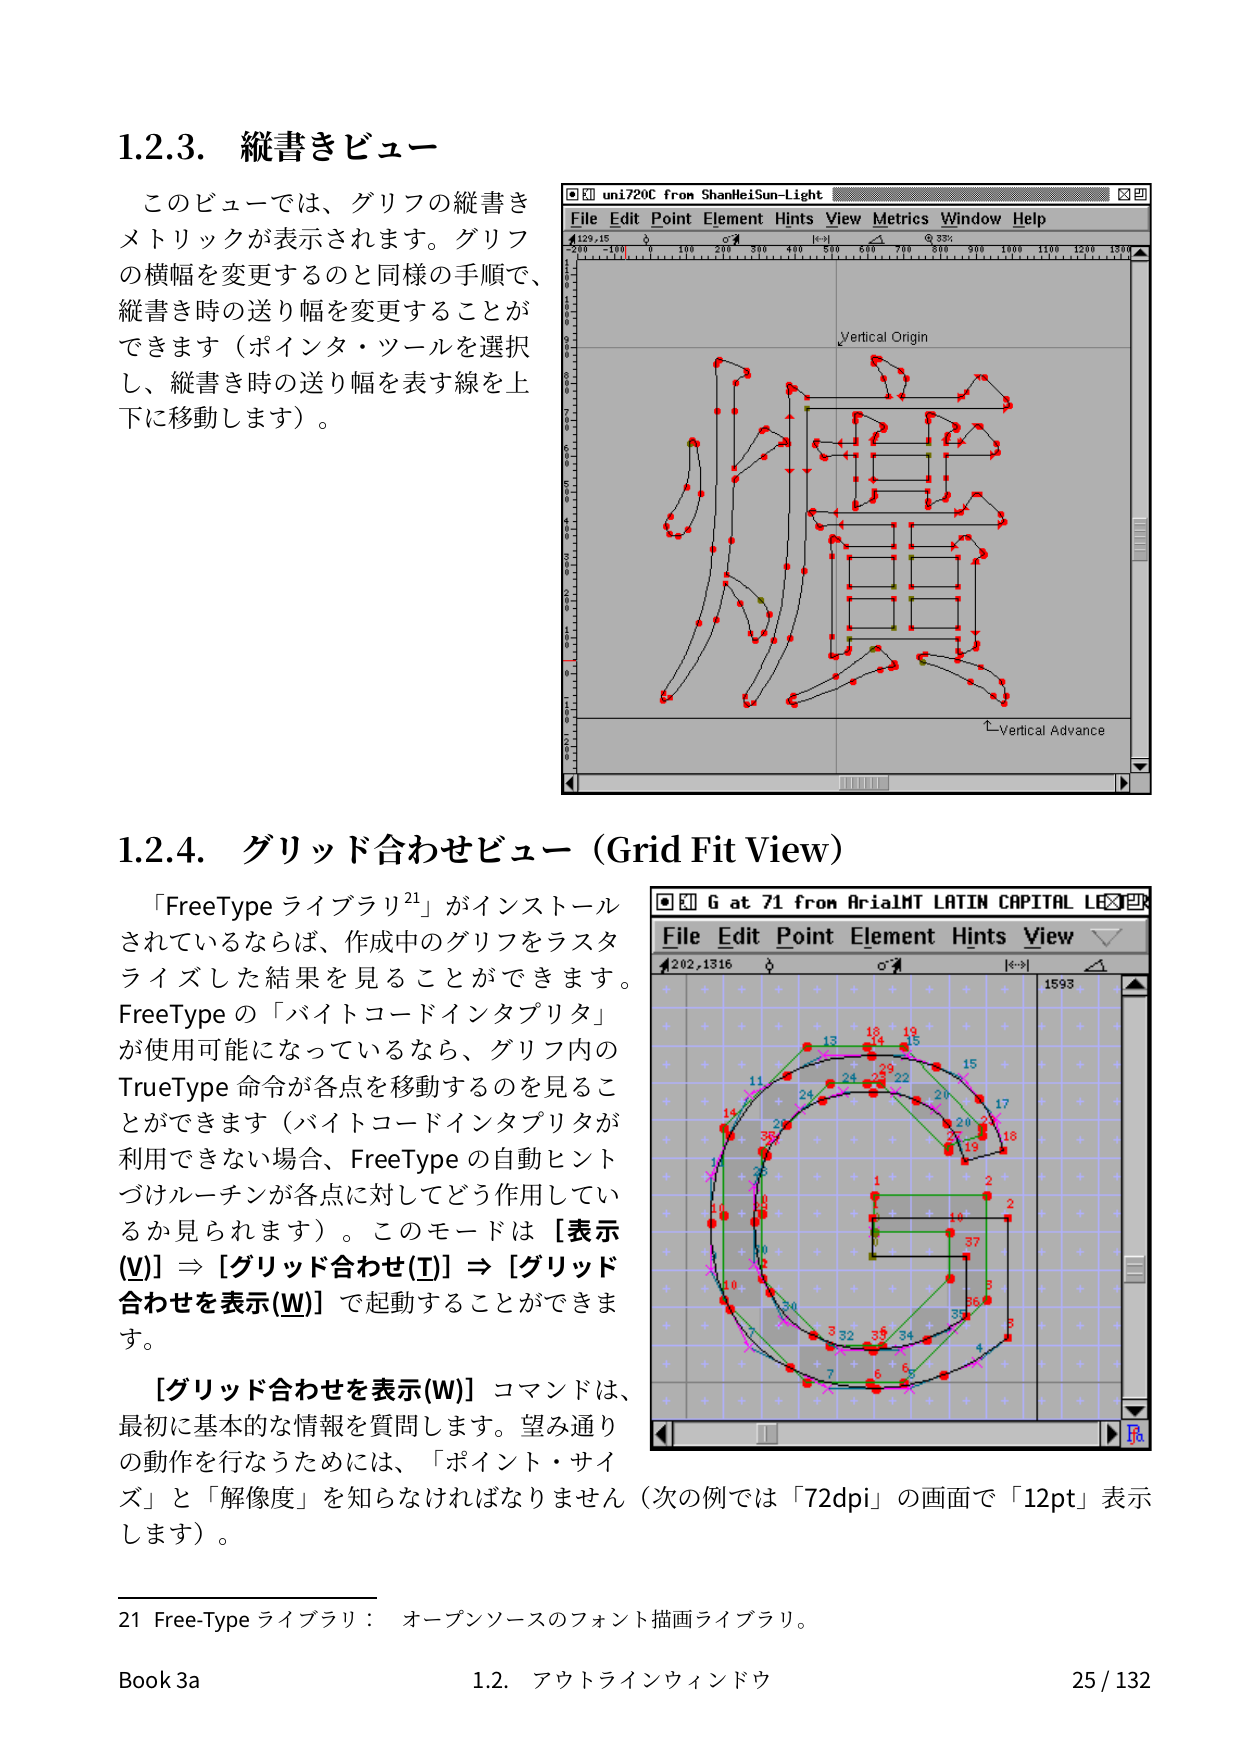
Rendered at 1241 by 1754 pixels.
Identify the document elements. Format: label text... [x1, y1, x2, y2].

text このビューでは、グリフの縦書きメトリックが表示されます。グリフの横幅を変更するのと同様の手順で、縦書き時の送り幅を変更することができます（ポインタ・ツールを選択し、縦書き時の送り幅を表す線を上下に移動します）。 [118, 183, 561, 435]
picture [649, 886, 1152, 1451]
text 「FreeType ライブラリ」がインストールされているならば、作成中のグリフをラスタライズした結果を見ることができます。FreeType の「バイトコードインタプリタ」が使用可能になっているなら、グリフ内の TrueType 命令が各点を移動するのを見ることができます（バイトコードインタプリタが利用できない場合、FreeType の自動ヒントづけルーチンが各点に対してどう作用しているか見られます）。このモードは［表示(V)］⇒［グリッド合わせ(T)］⇒［グリッド合わせを表示(W)］で起動することができます。 [118, 887, 649, 1356]
subtitle 1.2.3. 縦書きビュー [118, 121, 1152, 169]
subtitle 1.2.4. グリッド合わせビュー（Grid Fit View） [118, 824, 1152, 872]
text Free-Type ライブラリ： オープンソースのフォント描画ライブラリ。 [118, 1604, 1152, 1634]
picture [561, 183, 1152, 795]
text ［グリッド合わせを表示(W)］コマンドは、最初に基本的な情報を質問します。望み通りの動作を行なうためには、「ポイント・サイズ」と「解像度」を知らなければなりません（次の例では「72dpi」の画面で「12pt」表示します）。 [118, 1371, 1152, 1551]
